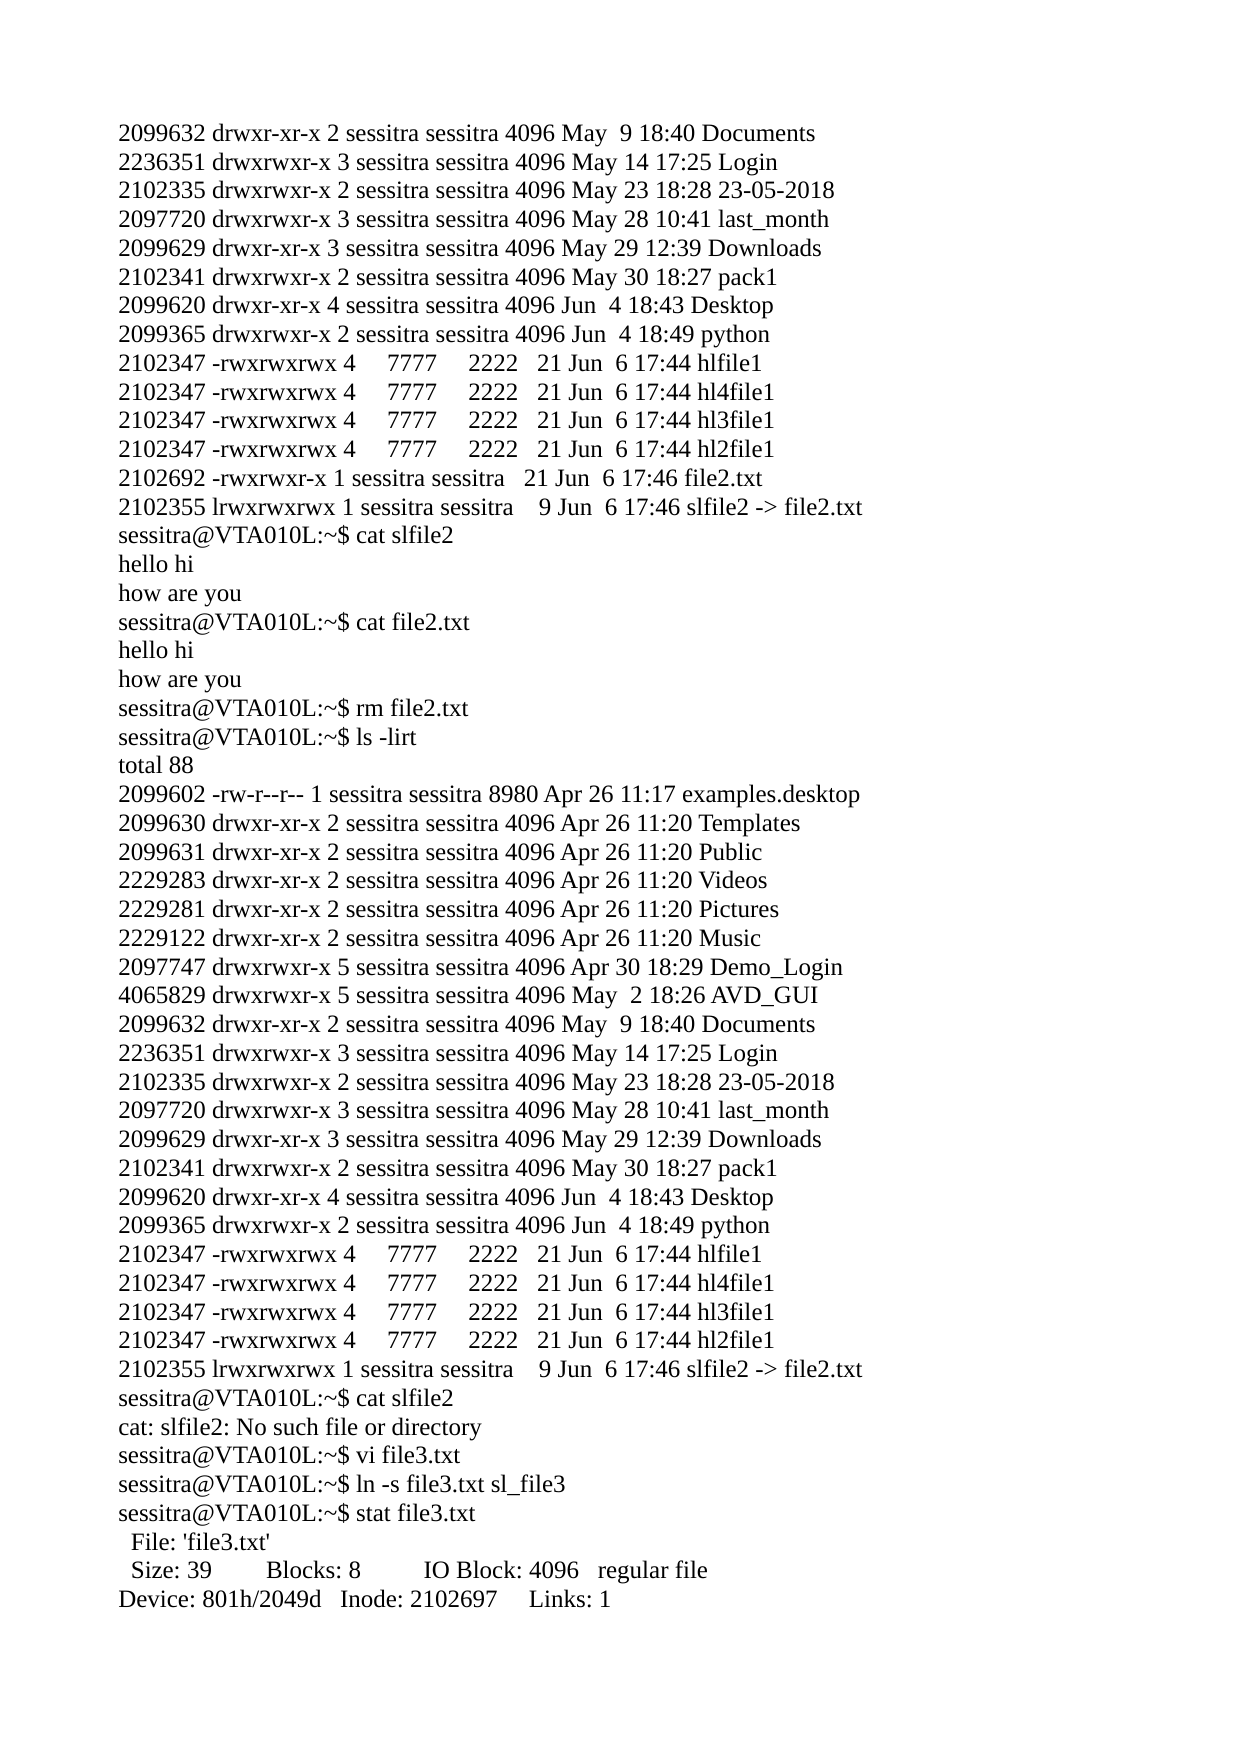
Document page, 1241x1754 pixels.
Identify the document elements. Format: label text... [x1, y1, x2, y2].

text 2229281 drwxr-xr-x 2 sessitra sessitra 4096 Apr 26 11:20 Pictures [118, 894, 1122, 923]
text 2099632 drwxr-xr-x 2 sessitra sessitra 4096 May 9 18:40 Documents [118, 118, 1122, 147]
text 2102347 -rwxrwxrwx 4 7777 2222 21 Jun 6 17:44 hl4file1 [118, 1268, 1122, 1297]
text 2236351 drwxrwxr-x 3 sessitra sessitra 4096 May 14 17:25 Login [118, 147, 1122, 176]
text 2099632 drwxr-xr-x 2 sessitra sessitra 4096 May 9 18:40 Documents [118, 1009, 1122, 1038]
text sessitra@VTA010L:~$ ln -s file3.txt sl_file3 [118, 1469, 1122, 1498]
text 2099631 drwxr-xr-x 2 sessitra sessitra 4096 Apr 26 11:20 Public [118, 837, 1122, 866]
text 2099629 drwxr-xr-x 3 sessitra sessitra 4096 May 29 12:39 Downloads [118, 233, 1122, 262]
text 2102355 lrwxrwxrwx 1 sessitra sessitra 9 Jun 6 17:46 slfile2 -> file2.txt [118, 492, 1122, 521]
text Device: 801h/2049d Inode: 2102697 Links: 1 [118, 1584, 1122, 1613]
text 2102355 lrwxrwxrwx 1 sessitra sessitra 9 Jun 6 17:46 slfile2 -> file2.txt [118, 1354, 1122, 1383]
text 2102341 drwxrwxr-x 2 sessitra sessitra 4096 May 30 18:27 pack1 [118, 262, 1122, 291]
text 2102692 -rwxrwxr-x 1 sessitra sessitra 21 Jun 6 17:46 file2.txt [118, 463, 1122, 492]
text 2099629 drwxr-xr-x 3 sessitra sessitra 4096 May 29 12:39 Downloads [118, 1124, 1122, 1153]
text sessitra@VTA010L:~$ vi file3.txt [118, 1441, 1122, 1469]
text sessitra@VTA010L:~$ stat file3.txt [118, 1498, 1122, 1527]
text 2099365 drwxrwxr-x 2 sessitra sessitra 4096 Jun 4 18:49 python [118, 319, 1122, 348]
text 2099620 drwxr-xr-x 4 sessitra sessitra 4096 Jun 4 18:43 Desktop [118, 291, 1122, 319]
text 2099365 drwxrwxr-x 2 sessitra sessitra 4096 Jun 4 18:49 python [118, 1211, 1122, 1239]
text Size: 39 Blocks: 8 IO Block: 4096 regular file [118, 1556, 1122, 1584]
text sessitra@VTA010L:~$ cat file2.txt [118, 607, 1122, 636]
text 2097720 drwxrwxr-x 3 sessitra sessitra 4096 May 28 10:41 last_month [118, 1096, 1122, 1124]
text 2102335 drwxrwxr-x 2 sessitra sessitra 4096 May 23 18:28 23-05-2018 [118, 176, 1122, 204]
text 2102347 -rwxrwxrwx 4 7777 2222 21 Jun 6 17:44 hlfile1 [118, 1239, 1122, 1268]
text 2102341 drwxrwxr-x 2 sessitra sessitra 4096 May 30 18:27 pack1 [118, 1153, 1122, 1182]
text 2102347 -rwxrwxrwx 4 7777 2222 21 Jun 6 17:44 hl4file1 [118, 377, 1122, 406]
text 2099602 -rw-r--r-- 1 sessitra sessitra 8980 Apr 26 11:17 examples.desktop [118, 779, 1122, 808]
text 2102335 drwxrwxr-x 2 sessitra sessitra 4096 May 23 18:28 23-05-2018 [118, 1067, 1122, 1096]
text File: 'file3.txt' [118, 1527, 1122, 1556]
text 2102347 -rwxrwxrwx 4 7777 2222 21 Jun 6 17:44 hl2file1 [118, 1326, 1122, 1354]
text hello hi [118, 549, 1122, 578]
text 2102347 -rwxrwxrwx 4 7777 2222 21 Jun 6 17:44 hl2file1 [118, 434, 1122, 463]
text 2229122 drwxr-xr-x 2 sessitra sessitra 4096 Apr 26 11:20 Music [118, 923, 1122, 952]
text hello hi [118, 636, 1122, 664]
text 2102347 -rwxrwxrwx 4 7777 2222 21 Jun 6 17:44 hl3file1 [118, 406, 1122, 434]
text cat: slfile2: No such file or directory [118, 1412, 1122, 1441]
text sessitra@VTA010L:~$ cat slfile2 [118, 521, 1122, 549]
text 2097747 drwxrwxr-x 5 sessitra sessitra 4096 Apr 30 18:29 Demo_Login [118, 952, 1122, 981]
text sessitra@VTA010L:~$ ls -lirt [118, 722, 1122, 751]
text 2102347 -rwxrwxrwx 4 7777 2222 21 Jun 6 17:44 hlfile1 [118, 348, 1122, 377]
text 4065829 drwxrwxr-x 5 sessitra sessitra 4096 May 2 18:26 AVD_GUI [118, 981, 1122, 1009]
text 2097720 drwxrwxr-x 3 sessitra sessitra 4096 May 28 10:41 last_month [118, 204, 1122, 233]
text 2102347 -rwxrwxrwx 4 7777 2222 21 Jun 6 17:44 hl3file1 [118, 1297, 1122, 1326]
text how are you [118, 578, 1122, 607]
text 2229283 drwxr-xr-x 2 sessitra sessitra 4096 Apr 26 11:20 Videos [118, 866, 1122, 894]
text sessitra@VTA010L:~$ cat slfile2 [118, 1383, 1122, 1412]
text 2099630 drwxr-xr-x 2 sessitra sessitra 4096 Apr 26 11:20 Templates [118, 808, 1122, 837]
text 2236351 drwxrwxr-x 3 sessitra sessitra 4096 May 14 17:25 Login [118, 1038, 1122, 1067]
text total 88 [118, 751, 1122, 779]
text 2099620 drwxr-xr-x 4 sessitra sessitra 4096 Jun 4 18:43 Desktop [118, 1182, 1122, 1211]
text how are you [118, 664, 1122, 693]
text sessitra@VTA010L:~$ rm file2.txt [118, 693, 1122, 722]
